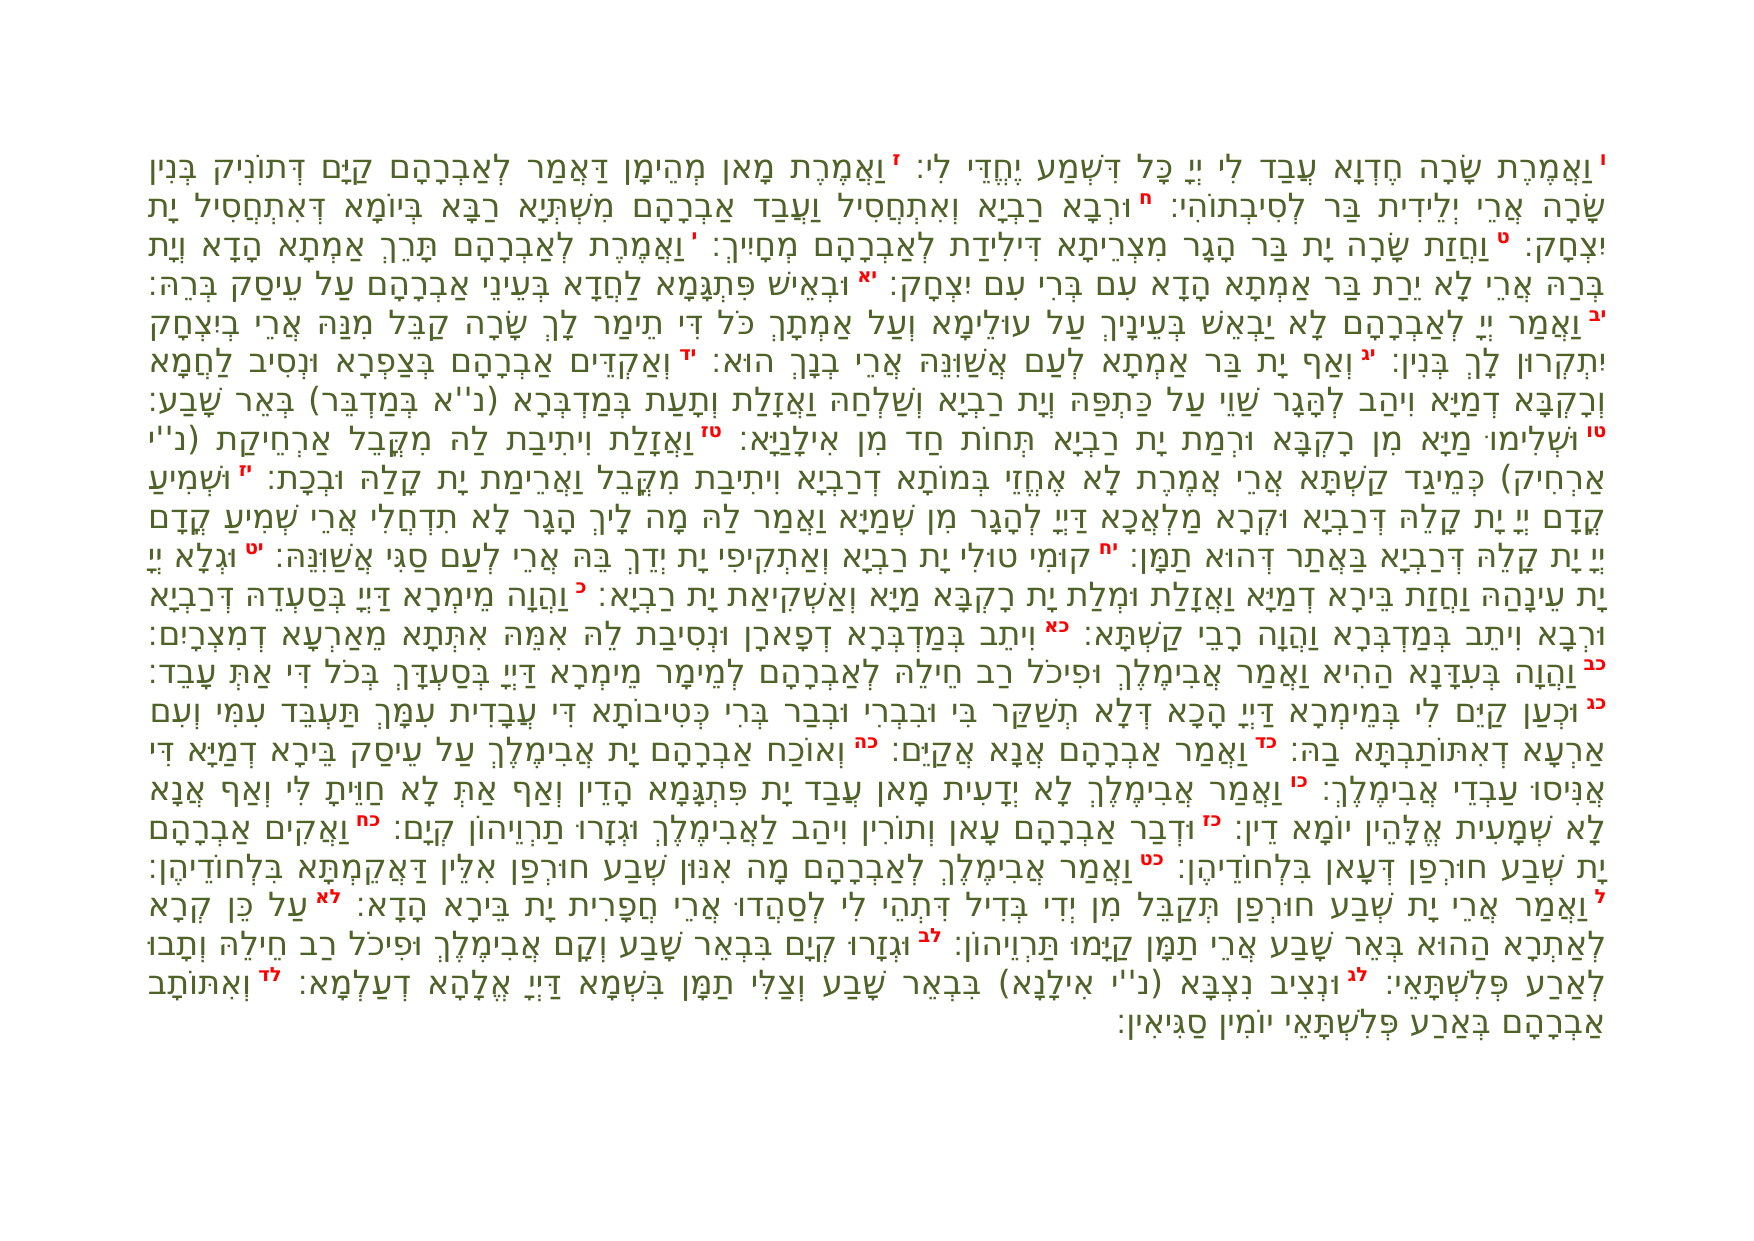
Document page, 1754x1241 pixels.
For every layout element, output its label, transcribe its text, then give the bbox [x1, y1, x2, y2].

text ו וַאֲמֶרֶת שָׂרָה חֶדְוָא עֲבַד לִי יְיָ כָּל דִּשְׁמַע יֶחֱדֵּי לִי׃ ז וַאֲמֶרֶת מָאן מְהֵימָן דַּאֲמַר לְאַבְרָהָם קַיָּם דְּתוֹנִיק בְּנִין שָׂרָה אֲרֵי יְלֵידִית בַּר לְסִיבְתוֹהִי׃ ח וּרְבָא רַבְיָא וְאִתְחֲסִיל וַעֲבַד אַבְרָהָם מִשְׁתְּיָא רַבָּא בְּיוֹמָא דְּאִתְחֲסִיל יָת יִצְחָק׃ ט וַחֲזַת שָׂרָה יָת בַּר הָגָר מִצְרֵיתָא דִּילִידַת לְאַבְרָהָם מְחָיִיךְ׃ י וַאֲמֶרֶת לְאַבְרָהָם תָּרֵךְ אַמְתָא הָדָא וְיָת בְּרַהּ אֲרֵי לָא יֵרַת בַּר אַמְתָא הָדָא עִם בְּרִי עִם יִצְחָק׃ יא וּבְאֵישׁ פִּתְגָּמָא לַחֲדָא בְּעֵינֵי אַבְרָהָם עַל עֵיסַק בְּרֵהּ׃ יב וַאֲמַר יְיָ לְאַבְרָהָם לָא יַבְאֵשׁ בְּעֵינָיךְ עַל עוּלֵימָא וְעַל אַמְתָךְ כֹּל דִּי תֵימַר לָךְ שָׂרָה קַבֵּל מִנַּהּ אֲרֵי בְיִצְחָק יִתְקְרוּן לָךְ בְּנִין׃ יג וְאַף יָת בַּר אַמְתָא לְעַם אֲשַׁוִּנֵּהּ אֲרֵי בְנָךְ הוּא׃ יד וְאַקְדֵּים אַבְרָהָם בְּצַפְרָא וּנְסִיב לַחֲמָא וְרָקְבָּא דְמַיָּא וִיהַב לְהָּגָר שַׁוֵי עַל כַּתְפַּהּ וְיָת רַבְיָא וְשַׁלְחַהּ וַאֲזָלַת וְתָעַת בְּמַדְבְּרָא (נ''א בְּמַדְבֵּר) בְּאֵר שָׁבַע׃ טו וּשְׁלִימוּ מַיָּא מִן רָקְבָּא וּרְמַת יָת רַבְיָא תְּחוֹת חַד מִן אִילָנַיָּא׃ טז וַאֲזָלַת וִיתִיבַת לַהּ מִקֳּבֵל אַרְחֵיקַת (נ''י אַרְחִיק) כְּמֵיגַד קַשְׁתָּא אֲרֵי אֲמֶרֶת לָא אֶחֱזֵי בְּמוֹתָא דְרַבְיָא וִיתִיבַת מִקֳּבֵל וַאֲרֵימַת יָת קָלַהּ וּבְכָת׃ יז וּשְׁמִיעַ קֳדָם יְיָ יָת קָלֵהּ דְּרַבְיָא וּקְרָא מַלְאֲכָא דַּיְיָ לְהָגָר מִן שְׁמַיָּא וַאֲמַר לַהּ מָה לָיךְ הָגָר לָא תִדְחֲלִי אֲרֵי שְׁמִיעַ קֳדָם יְיָ יָת קָלֵהּ דְּרַבְיָא בַּאֲתַר דְּהוּא תַמָּן׃ יח קוּמִי טוּלִי יָת רַבְיָא וְאַתְקִיפִי יָת יְדֵךְ בֵּהּ אֲרֵי לְעַם סַגִּי אֲשַׁוִּנֵּהּ׃ יט וּגְלָא יְיָ יָת עֵינָהַהּ וַחֲזַת בֵּירָא דְמַיָּא וַאֲזָלַת וּמְלַת יָת רָקְבָּא מַיָּא וְאַשְׁקִיאַת יָת רַבְיָא׃ כ וַהֲוָה מֵימְרָא דַּיְיָ בְּסַעְדֵהּ דְּרַבְיָא וּרְבָא וִיתֵב בְּמַדְבְּרָא וַהֲוָה רָבֵי קַשְׁתָּא׃ כא וִיתֵב בְּמַדְבְּרָא דְפָארָן וּנְסִיבַת לֵהּ אִמֵּהּ אִתְּתָא מֵאַרְעָא דְמִצְרָיִם׃ כב וַהֲוָה בְּעִדָּנָא הַהִיא וַאֲמַר אֲבִימֶלֶךְ וּפִיכֹל רַב חֵילֵהּ לְאַבְרָהָם לְמֵימָר מֵימְרָא דַּיְיָ בְּסַעְדָּךְ בְּכֹל דִּי אַתְּ עָבֵד׃ כג וּכְעַן קַיֵּם לִי בְּמֵימְרָא דַּיְיָ הָכָא דְּלָא תְשַׁקַּר בִּי וּבִבְרִי וּבְבַר בְּרִי כְּטִיבוֹתָא דִּי עֲבָדִית עִמָּךְ תַּעְבֵּד עִמִּי וְעִם אַרְעָא דְאִתּוֹתַבְתָּא בַהּ׃ כד וַאֲמַר אַבְרָהָם אֲנָא אֲקַיֵּם׃ כה וְאוֹכַח אַבְרָהָם יָת אֲבִימֶלֶךְ עַל עֵיסַק בֵּירָא דְמַיָּא דִּי אֲנִּיסוּ עַבְדֵי אֲבִימֶלֶךְ׃ כו וַאֲמַר אֲבִימֶלֶךְ לָא יְדָעִית מָאן עֲבַד יָת פִּתְגָּמָא הָדֵין וְאַף אַתְּ לָא חַוֵּיתָ לִּי וְאַף אֲנָא לָא שְׁמָעִית אֱלָּהֵין יוֹמָא דֵין׃ כז וּדְבַר אַבְרָהָם עָאן וְתוֹרִין וִיהַב לַאֲבִימֶלֶךְ וּגְזָרוּ תַרְוֵיהוֹן קְיָם׃ כח וַאֲקִים אַבְרָהָם יָת שְׁבַע חוּרְפַן דְּעָאן בִּלְחוֹדֵיהֶן׃ כט וַאֲמַר אֲבִימֶלֶךְ לְאַבְרָהָם מָה אִנּוּן שְׁבַע חוּרְפַן אִלֵּין דַּאֲקֵמְתָּא בִּלְחוֹדֵיהֶן׃ ל וַאֲמַר אֲרֵי יָת שְׁבַע חוּרְפַן תְּקַבֵּל מִן יְדִי בְּדִיל דִּתְהֵי לִי לְסַהֲדוּ אֲרֵי חֲפָרִית יָת בֵּירָא הָדָא׃ לא עַל כֵּן קְרָא לְאַתְרָא הַהוּא בְּאֵר שָׁבַע אֲרֵי תַמָּן קַיָּמוּ תַּרְוֵיהוֹן׃ לב וּגְזָרוּ קְיָם בִּבְאֵר שָׁבַע וְקָם אֲבִימֶלֶךְ וּפִיכֹל רַב חֵילֵהּ וְתָבוּ לְאַרַע פְּלִשְׁתָּאֵי׃ לג וּנְצִיב נִצְבָּא (נ''י אִילָנָא) בִּבְאֵר שָׁבַע וְצַלִּי תַמָּן בִּשְׁמָא דַּיְיָ אֱלָהָא דְעַלְמָא׃ לד וְאִתּוֹתָב אַבְרָהָם בְּאַרַע פְּלִשְׁתָּאֵי יוֹמִין סַגִּיאִין׃ [148, 148, 1606, 1041]
